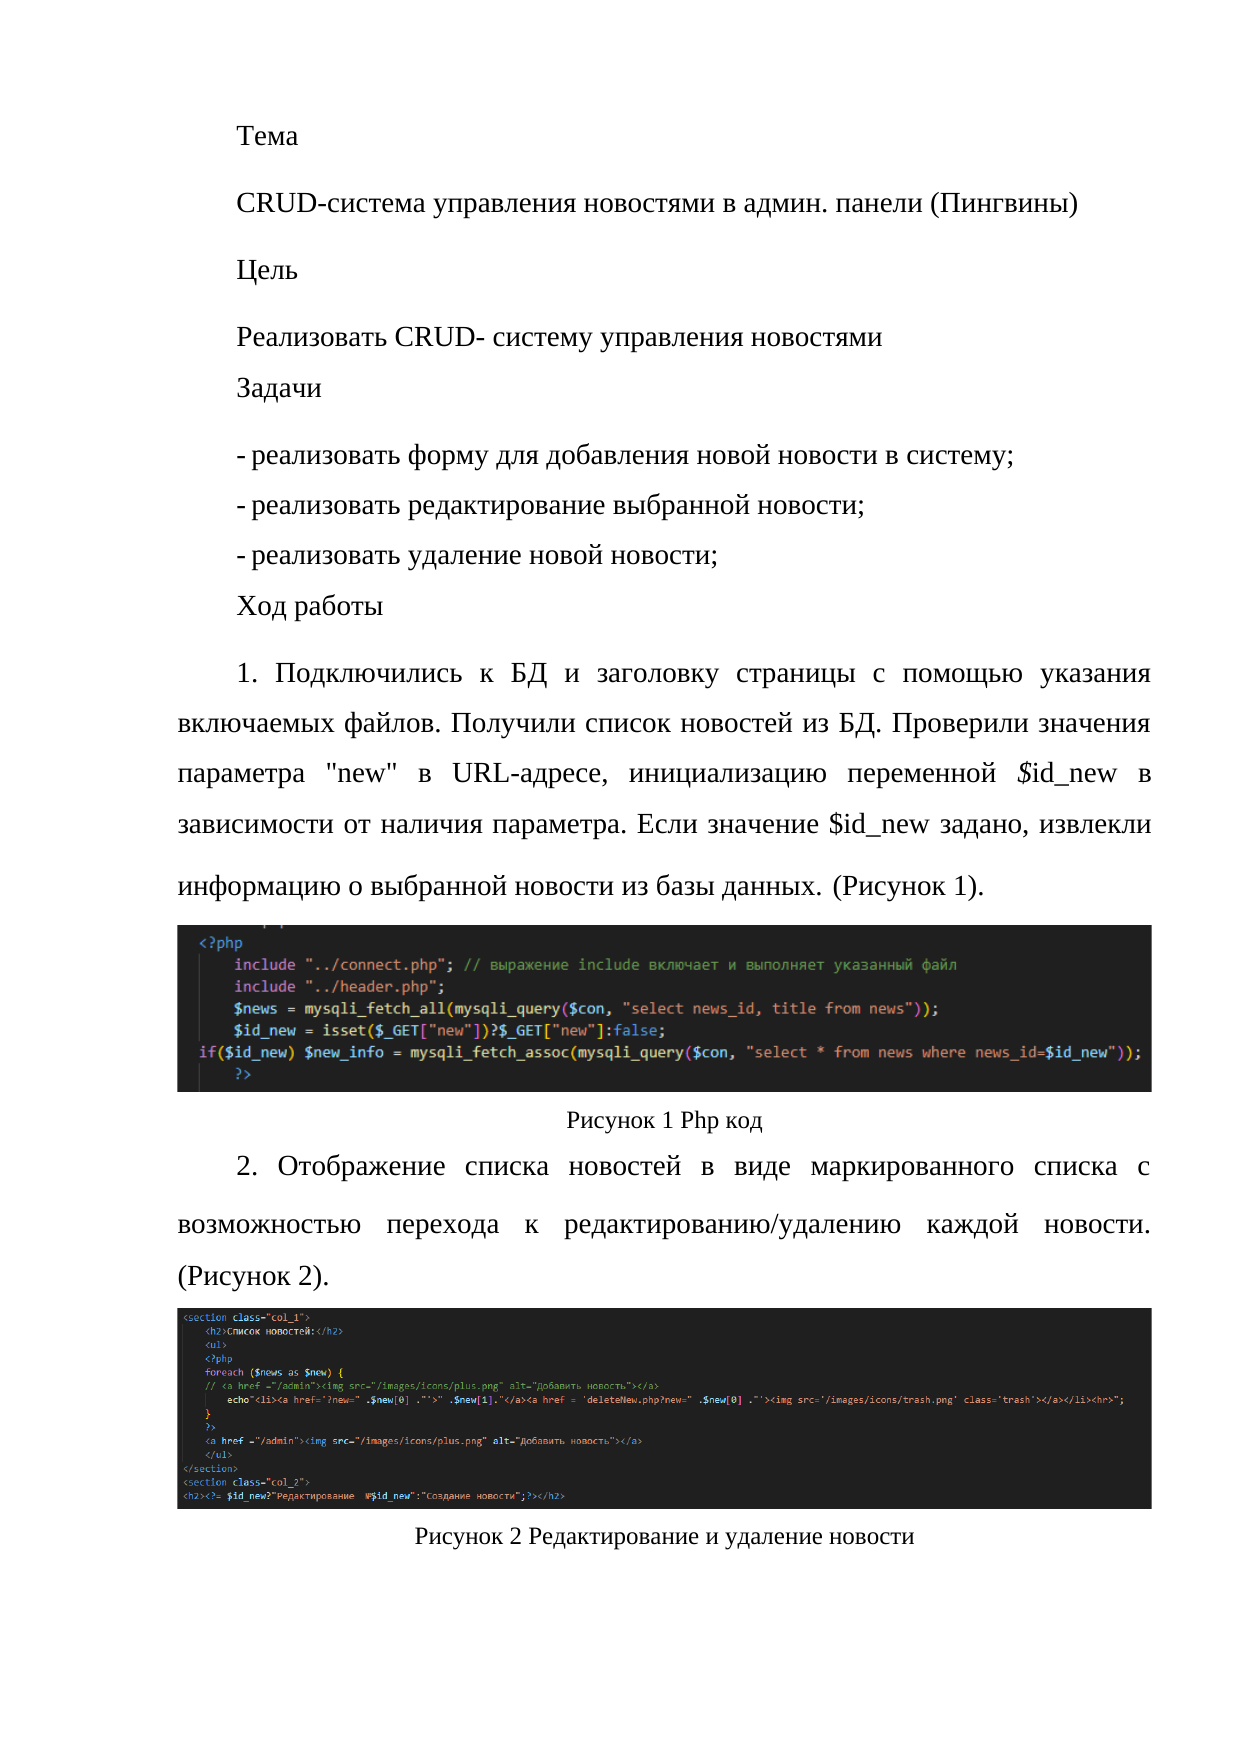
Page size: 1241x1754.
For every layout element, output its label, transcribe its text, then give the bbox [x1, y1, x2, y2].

text Реализовать CRUD- систему управления новостями [177, 319, 1152, 353]
text Задачи [177, 370, 1152, 403]
text Тема [177, 118, 1152, 152]
list реализовать удаление новой новости; [177, 537, 1152, 571]
text 2. Отображение списка новостей в виде маркированного списка с возможностью перехода к редактированию/удалению каждой новости. (Рисунок 2). [177, 1148, 1152, 1292]
text Ход работы [177, 588, 1152, 621]
text Рисунок 2 Редактирование и удаление новости [177, 1521, 1152, 1550]
text CRUD-система управления новостями в админ. панели (Пингвины) [177, 185, 1152, 219]
text Рисунок 1 Php код [177, 1105, 1152, 1133]
picture [177, 925, 1152, 1092]
list реализовать редактирование выбранной новости; [177, 487, 1152, 521]
list реализовать форму для добавления новой новости в систему; [177, 437, 1152, 470]
text 1. Подключились к БД и заголовку страницы с помощью указания включаемых файлов. Получили список новостей из БД. Проверили значения параметра "new" в URL-адресе, инициализацию переменной $id_new в зависимости от наличия параметра. Если значение $id_new задано, извлекли информацию о выбранной новости из базы данных. (Рисунок 1). [177, 655, 1152, 904]
text Цель [177, 252, 1152, 286]
picture [177, 1308, 1152, 1509]
